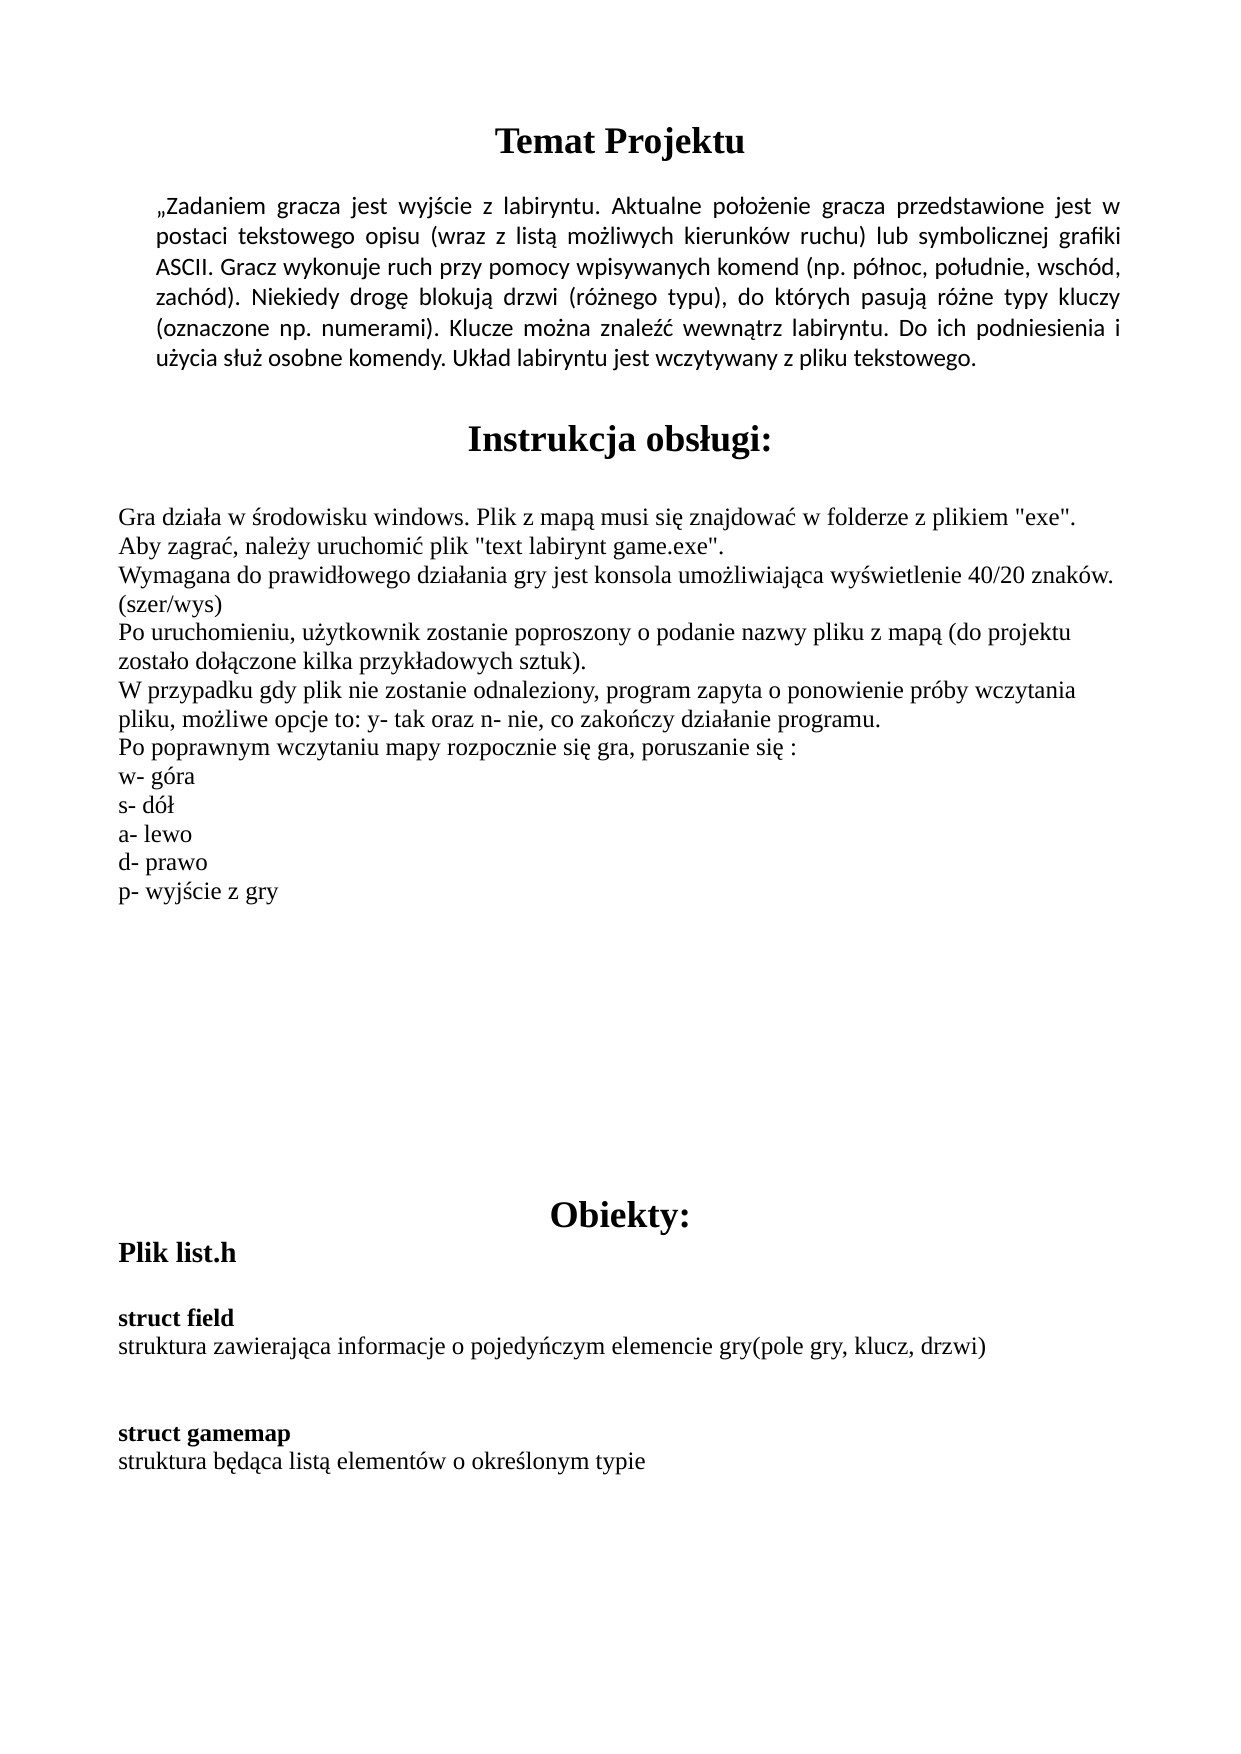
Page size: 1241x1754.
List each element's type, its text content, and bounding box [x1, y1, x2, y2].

text d- prawo [118, 847, 1122, 876]
text Wymagana do prawidłowego działania gry jest konsola umożliwiająca wyświetlenie 40/20 znaków.(szer/wys) [118, 560, 1122, 617]
text struktura będąca listą elementów o określonym typie [118, 1446, 1122, 1475]
text Po uruchomieniu, użytkownik zostanie poproszony o podanie nazwy pliku z mapą (do projektu zostało dołączone kilka przykładowych sztuk). [118, 617, 1122, 675]
text s- dół [118, 790, 1122, 819]
text W przypadku gdy plik nie zostanie odnaleziony, program zapyta o ponowienie próby wczytania pliku, możliwe opcje to: y- tak oraz n- nie, co zakończy działanie programu. [118, 675, 1122, 732]
text struktura zawierająca informacje o pojedyńczym elemencie gry(pole gry, klucz, drzwi) [118, 1331, 1122, 1360]
text Temat Projektu [118, 118, 1122, 161]
text w- góra [118, 761, 1122, 790]
text Aby zagrać, należy uruchomić plik "text labirynt game.exe". [118, 531, 1122, 560]
text Po poprawnym wczytaniu mapy rozpocznie się gra, poruszanie się : [118, 732, 1122, 761]
text p- wyjście z gry [118, 876, 1122, 905]
text Plik list.h [118, 1236, 1122, 1269]
text struct field [118, 1303, 1122, 1331]
text struct gamemap [118, 1418, 1122, 1446]
text „Zadaniem gracza jest wyjście z labiryntu. Aktualne położenie gracza przedstawione jest w postaci tekstowego opisu (wraz z listą możliwych kierunków ruchu) lub symbolicznej grafiki ASCII. Gracz wykonuje ruch przy pomocy wpisywanych komend (np. północ, południe, wschód, zachód). Niekiedy drogę blokują drzwi (różnego typu), do których pasują różne typy kluczy (oznaczone np. numerami). Klucze można znaleźć wewnątrz labiryntu. Do ich podniesienia i użycia służ osobne komendy. Układ labiryntu jest wczytywany z pliku tekstowego. [156, 190, 1122, 373]
text a- lewo [118, 819, 1122, 847]
text Gra działa w środowisku windows. Plik z mapą musi się znajdować w folderze z plikiem "exe". [118, 502, 1122, 531]
text Instrukcja obsługi: [118, 416, 1122, 459]
text Obiekty: [118, 1192, 1122, 1236]
